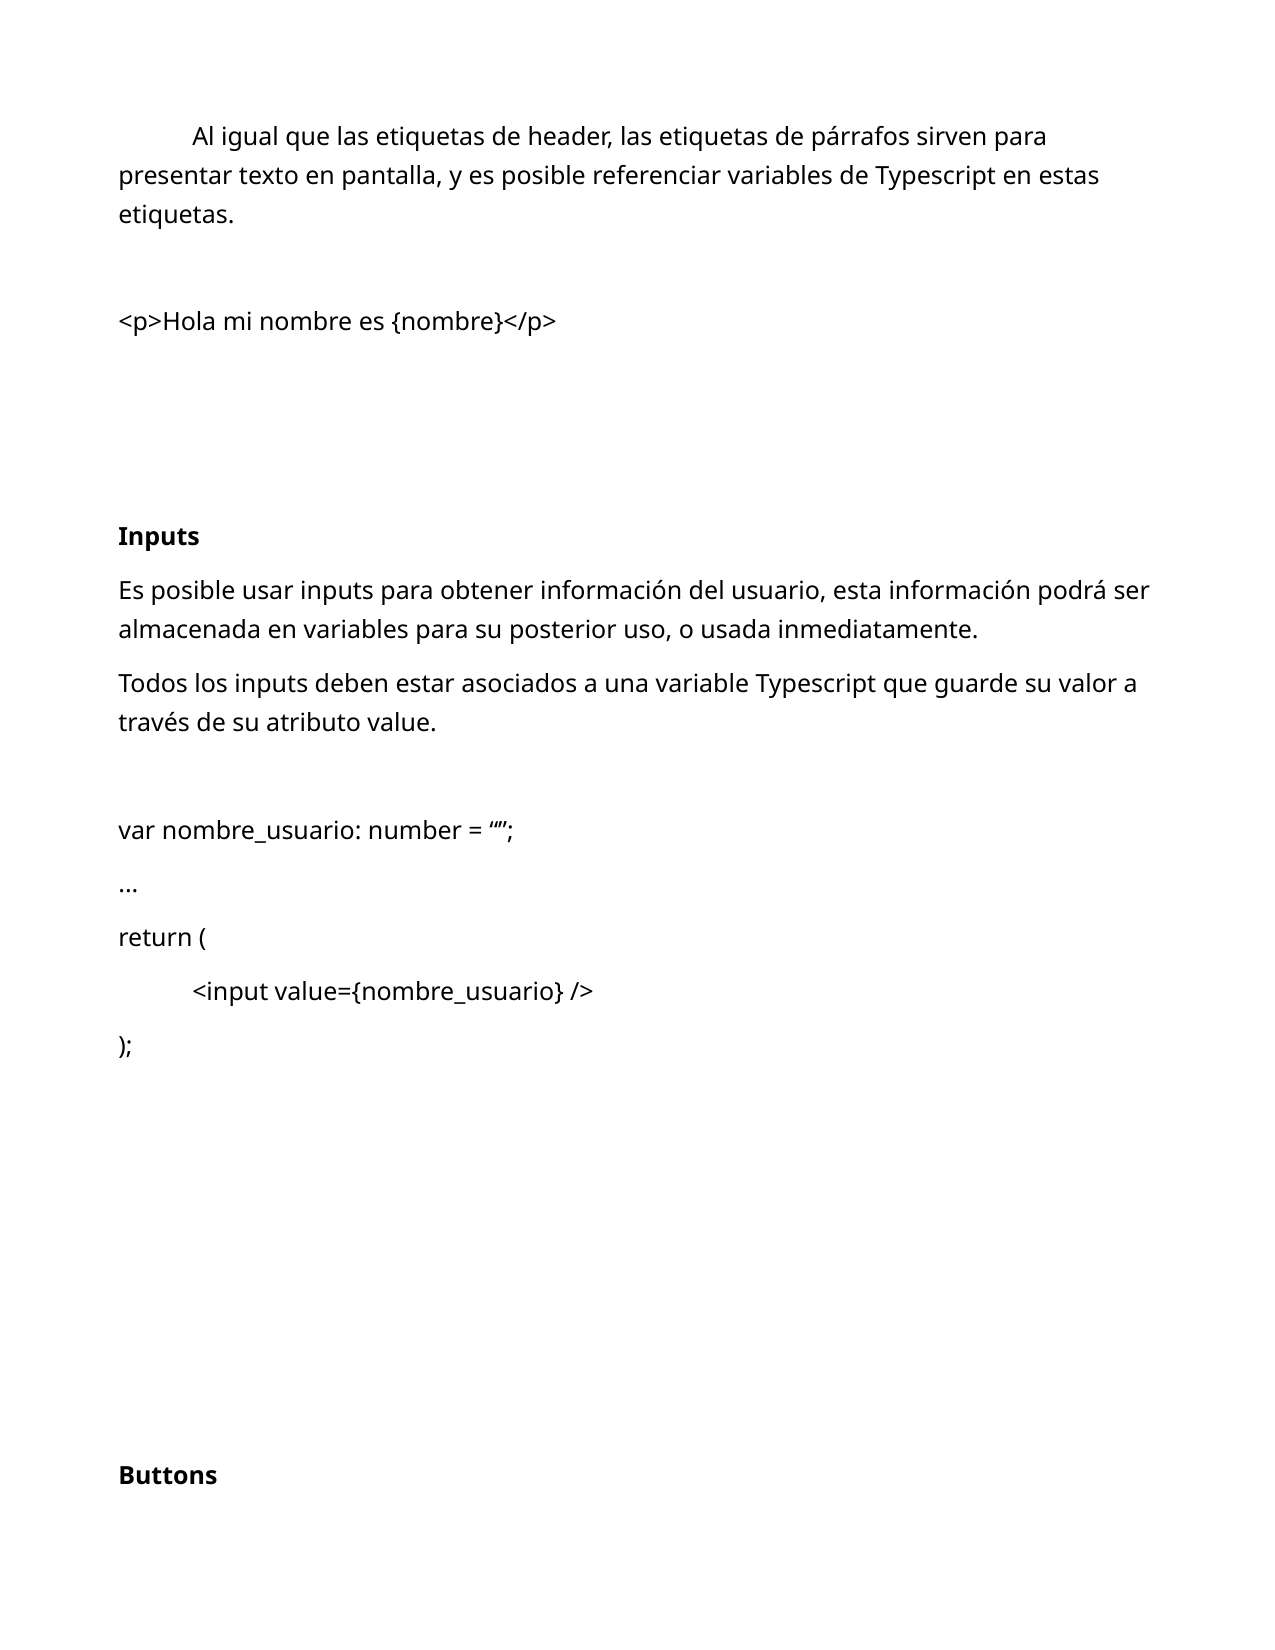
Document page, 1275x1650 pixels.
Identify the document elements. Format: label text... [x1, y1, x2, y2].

text Buttons [118, 1457, 1157, 1491]
text <input value={nombre_usuario} /> [118, 973, 1157, 1008]
text ... [118, 866, 1157, 900]
text var nombre_usuario: number = “”; [118, 812, 1157, 846]
text Inputs [118, 519, 1157, 553]
text Es posible usar inputs para obtener información del usuario, esta información podrá ser almacenada en variables para su posterior uso, o usada inmediatamente. [118, 573, 1157, 646]
text Todos los inputs deben estar asociados a una variable Typescript que guarde su valor a través de su atributo value. [118, 666, 1157, 739]
text return ( [118, 920, 1157, 954]
text Al igual que las etiquetas de header, las etiquetas de párrafos sirven para presentar texto en pantalla, y es posible referenciar variables de Typescript en estas etiquetas. [118, 118, 1157, 231]
text ); [118, 1027, 1157, 1061]
text <p>Hola mi nombre es {nombre}</p> [118, 304, 1157, 338]
